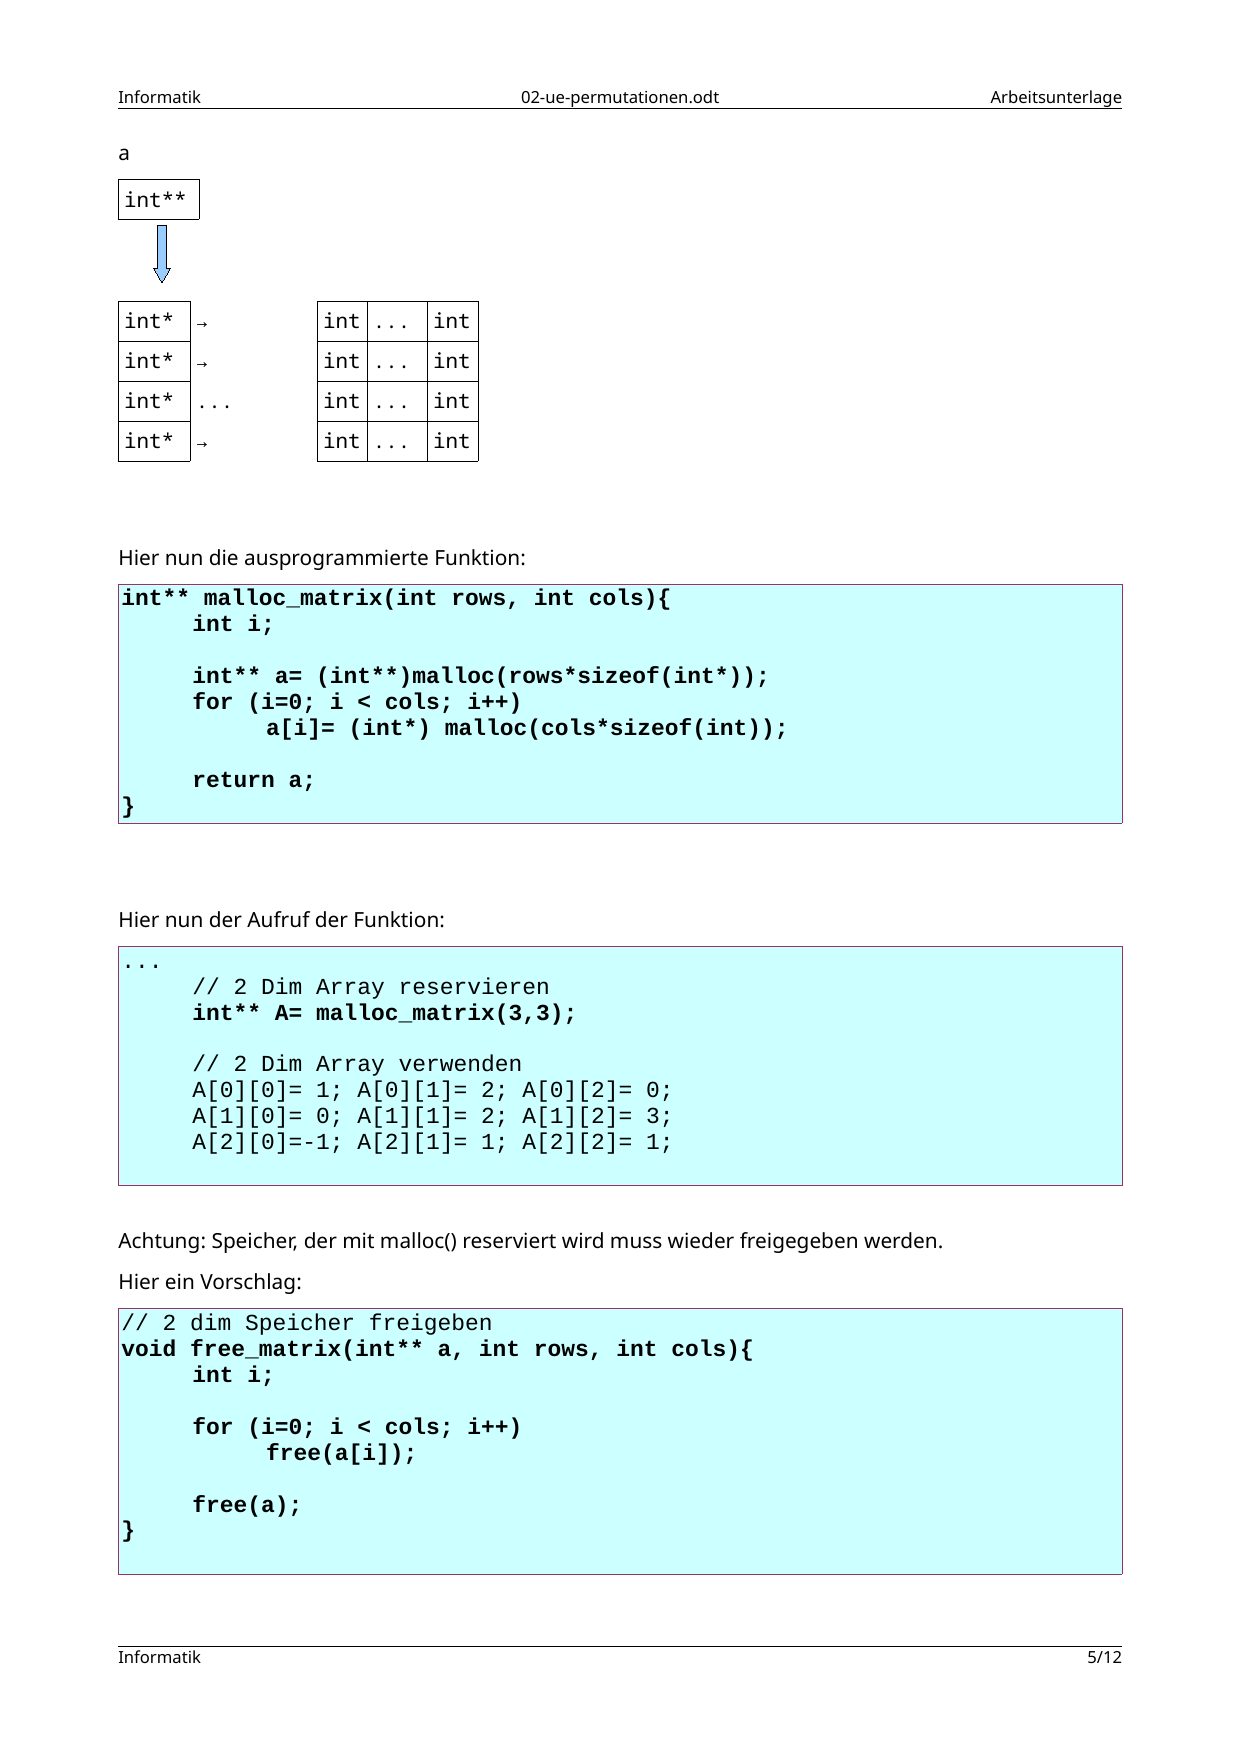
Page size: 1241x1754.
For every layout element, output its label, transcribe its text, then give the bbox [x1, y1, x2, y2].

table_header int [428, 302, 478, 341]
table_cell ... [368, 382, 427, 421]
text Hier nun die ausprogrammierte Funktion: [118, 543, 1122, 571]
text A[2][0]=-1; A[2][1]= 1; A[2][2]= 1; [119, 1128, 1122, 1153]
text int** a= (int**)malloc(rows*sizeof(int*)); [119, 662, 1122, 687]
table_header int [318, 302, 367, 341]
table_header → [191, 301, 317, 341]
table_header ... [368, 302, 427, 341]
table_cell ... [191, 381, 317, 421]
table_cell int [318, 342, 367, 381]
table_cell int* [119, 382, 190, 421]
text int i; [119, 610, 1122, 636]
table_header int** [119, 180, 199, 219]
text free(a); [119, 1490, 1122, 1516]
table_cell ... [368, 342, 427, 381]
table_cell int [428, 342, 478, 381]
text void free_matrix(int** a, int rows, int cols){ [119, 1334, 1122, 1360]
text ... [119, 947, 1122, 972]
text Achtung: Speicher, der mit malloc() reserviert wird muss wieder freigegeben werden. [118, 1226, 1122, 1255]
text // 2 Dim Array reservieren [119, 972, 1122, 998]
text int** A= malloc_matrix(3,3); [119, 998, 1122, 1024]
text int i; [119, 1360, 1122, 1386]
table_cell int [318, 382, 367, 421]
text int** malloc_matrix(int rows, int cols){ [119, 585, 1122, 610]
text } [119, 1516, 1122, 1542]
table_cell int [428, 382, 478, 421]
table_header int* [119, 302, 190, 341]
text // 2 Dim Array verwenden [119, 1050, 1122, 1076]
text for (i=0; i < cols; i++) [119, 687, 1122, 713]
text free(a[i]); [119, 1438, 1122, 1464]
text for (i=0; i < cols; i++) [119, 1412, 1122, 1438]
text A[1][0]= 0; A[1][1]= 2; A[1][2]= 3; [119, 1102, 1122, 1128]
text A[0][0]= 1; A[0][1]= 2; A[0][2]= 0; [119, 1076, 1122, 1102]
text // 2 dim Speicher freigeben [119, 1309, 1122, 1334]
table_cell int [428, 422, 478, 461]
table_cell ... [368, 422, 427, 461]
text a[i]= (int*) malloc(cols*sizeof(int)); [119, 713, 1122, 739]
table_cell int* [119, 342, 190, 381]
table_cell int [318, 422, 367, 461]
text Hier nun der Aufruf der Funktion: [118, 905, 1122, 933]
text a [118, 138, 1122, 166]
table_cell → [191, 421, 317, 461]
table_cell int* [119, 422, 190, 461]
text Hier ein Vorschlag: [118, 1267, 1122, 1296]
text } [119, 791, 1122, 823]
text return a; [119, 765, 1122, 791]
table_cell → [191, 341, 317, 381]
